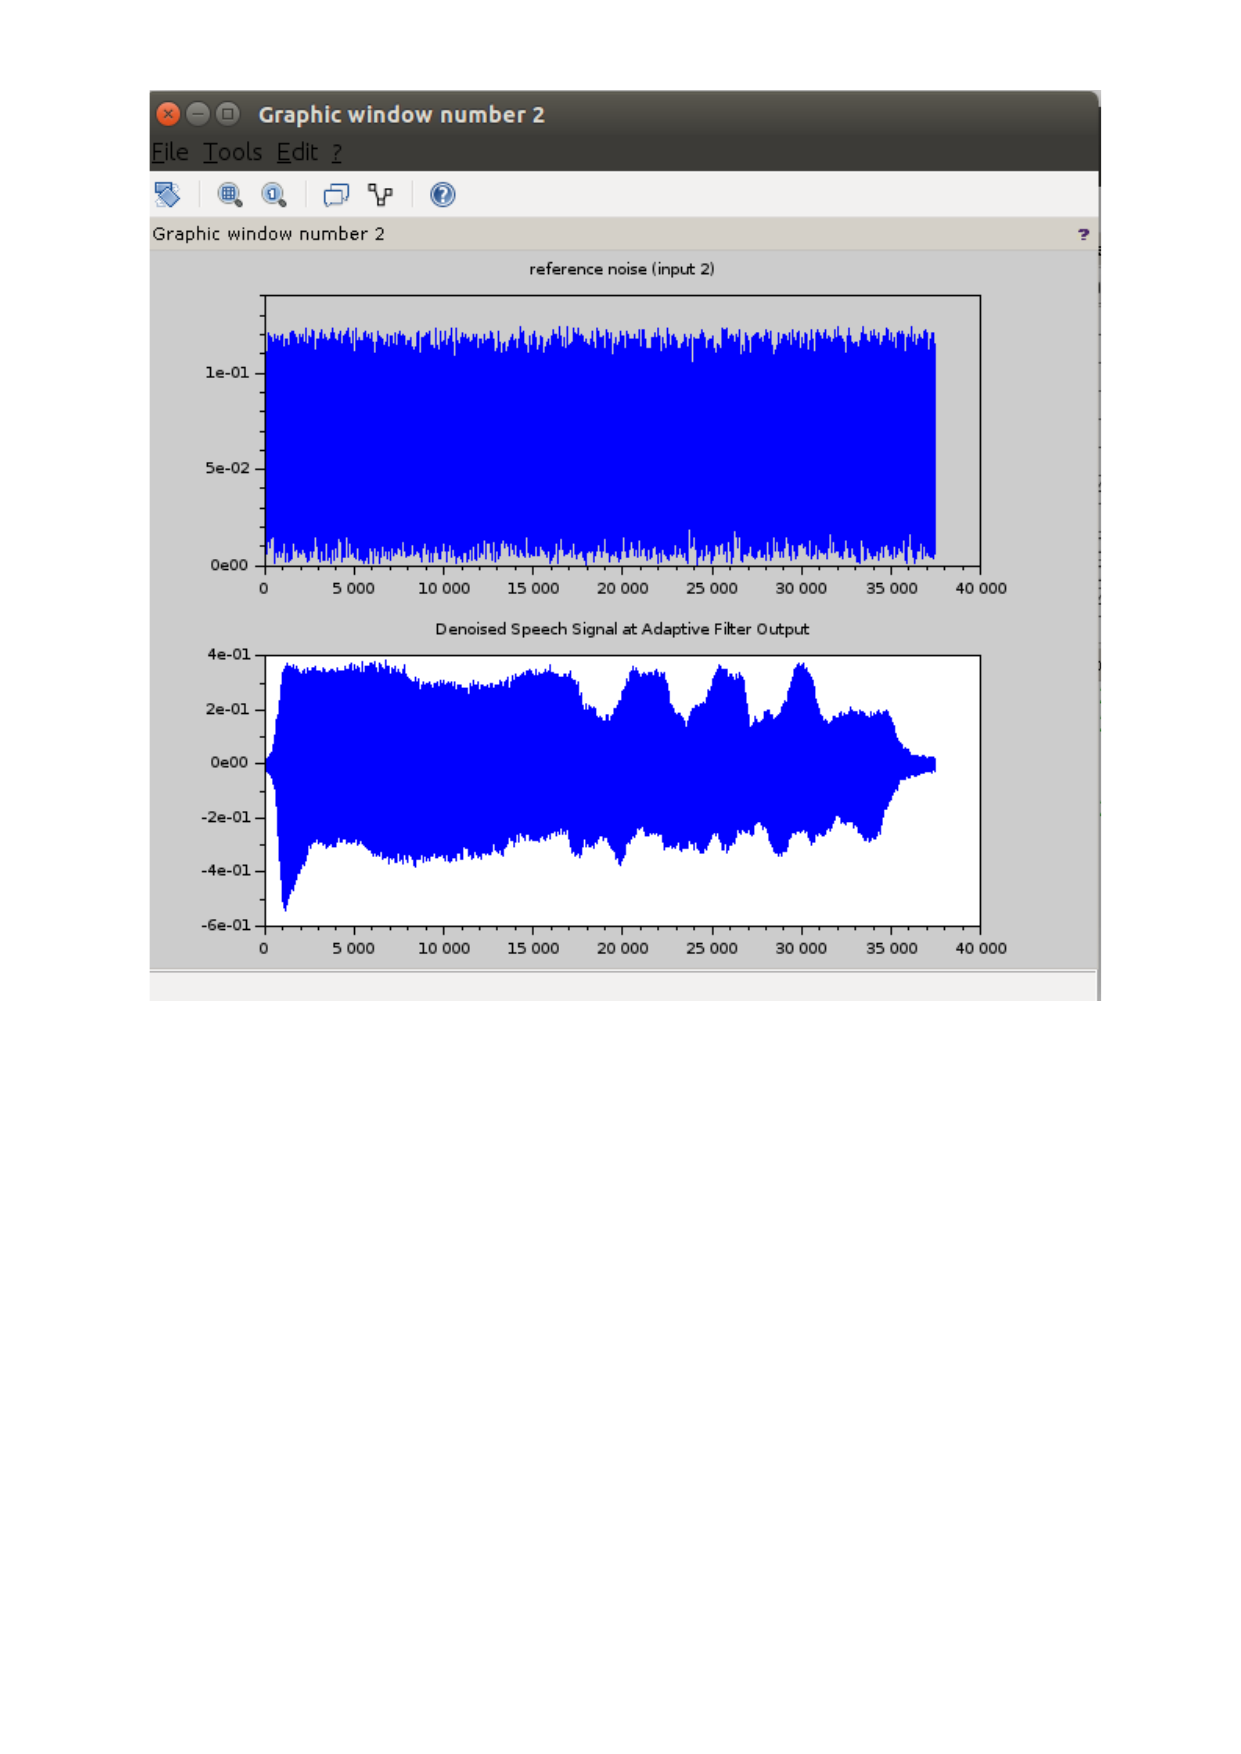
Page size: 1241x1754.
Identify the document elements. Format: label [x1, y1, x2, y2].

picture [149, 90, 1102, 1001]
